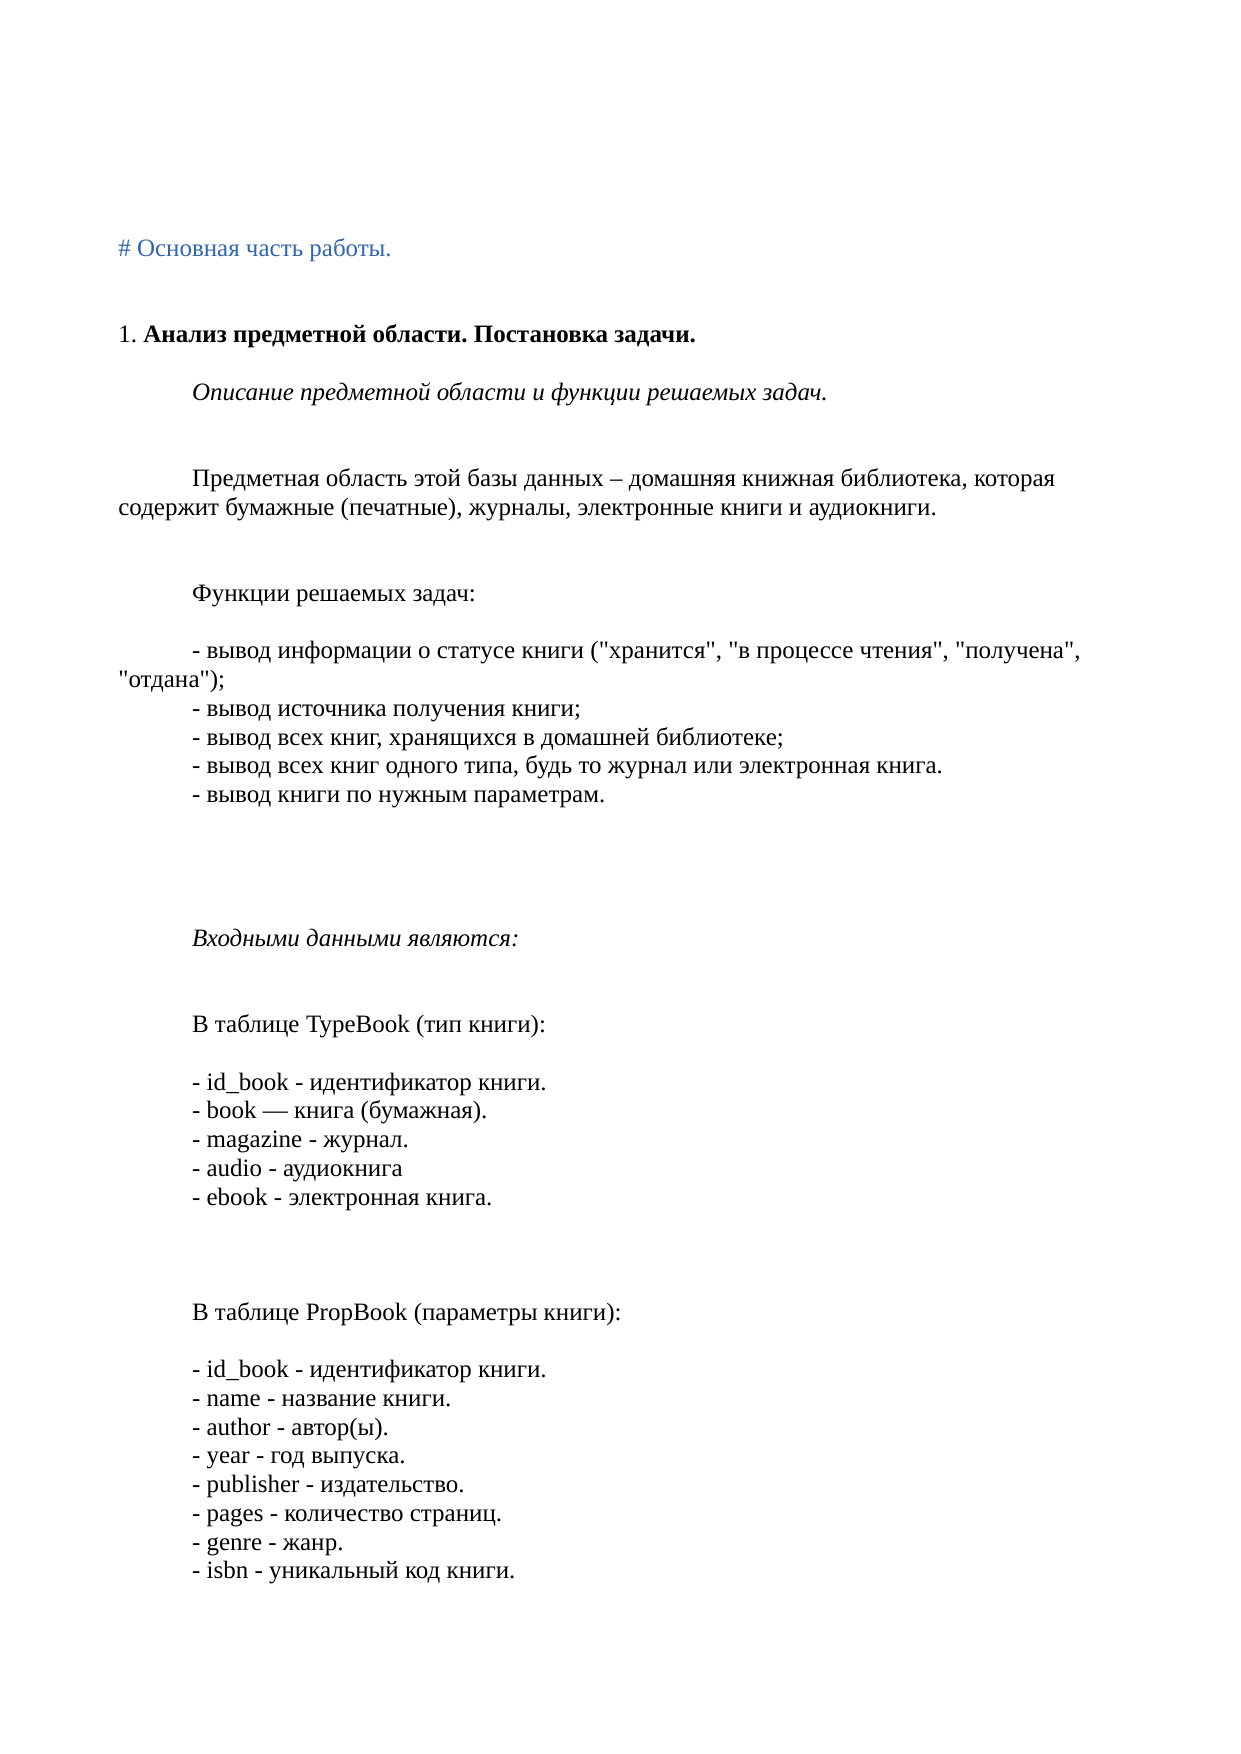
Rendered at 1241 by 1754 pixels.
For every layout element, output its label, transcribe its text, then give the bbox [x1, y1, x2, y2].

text Предметная область этой базы данных – домашняя книжная библиотека, которая содержит бумажные (печатные), журналы, электронные книги и аудиокниги. [118, 463, 1122, 521]
text - id_book - идентификатор книги. [118, 1067, 1122, 1096]
text - вывод всех книг, хранящихся в домашней библиотеке; [118, 722, 1122, 751]
text - isbn - уникальный код книги. [118, 1556, 1122, 1584]
text # Основная часть работы. [118, 233, 1122, 262]
text - genre - жанр. [118, 1527, 1122, 1556]
text В таблице PropBook (параметры книги): [118, 1297, 1122, 1326]
text - ebook - электронная книга. [118, 1182, 1122, 1211]
text - year - год выпуска. [118, 1441, 1122, 1469]
text - audio - аудиокнига [118, 1153, 1122, 1182]
text - вывод информации о статусе книги ("хранится", "в процессе чтения", "получена", "отдана"); [118, 636, 1122, 693]
text - author - автор(ы). [118, 1412, 1122, 1441]
text В таблице TypeBook (тип книги): [118, 1009, 1122, 1038]
text - publisher - издательство. [118, 1469, 1122, 1498]
text 1. Анализ предметной области. Постановка задачи. [118, 319, 1122, 348]
text - вывод книги по нужным параметрам. [118, 779, 1122, 808]
text - book — книга (бумажная). [118, 1096, 1122, 1124]
text Функции решаемых задач: [118, 578, 1122, 607]
text Входными данными являются: [118, 923, 1122, 952]
text - name - название книги. [118, 1383, 1122, 1412]
text - magazine - журнал. [118, 1124, 1122, 1153]
text - вывод источника получения книги; [118, 693, 1122, 722]
text - pages - количество страниц. [118, 1498, 1122, 1527]
text - вывод всех книг одного типа, будь то журнал или электронная книга. [118, 751, 1122, 779]
text - id_book - идентификатор книги. [118, 1354, 1122, 1383]
text Описание предметной области и функции решаемых задач. [118, 377, 1122, 406]
